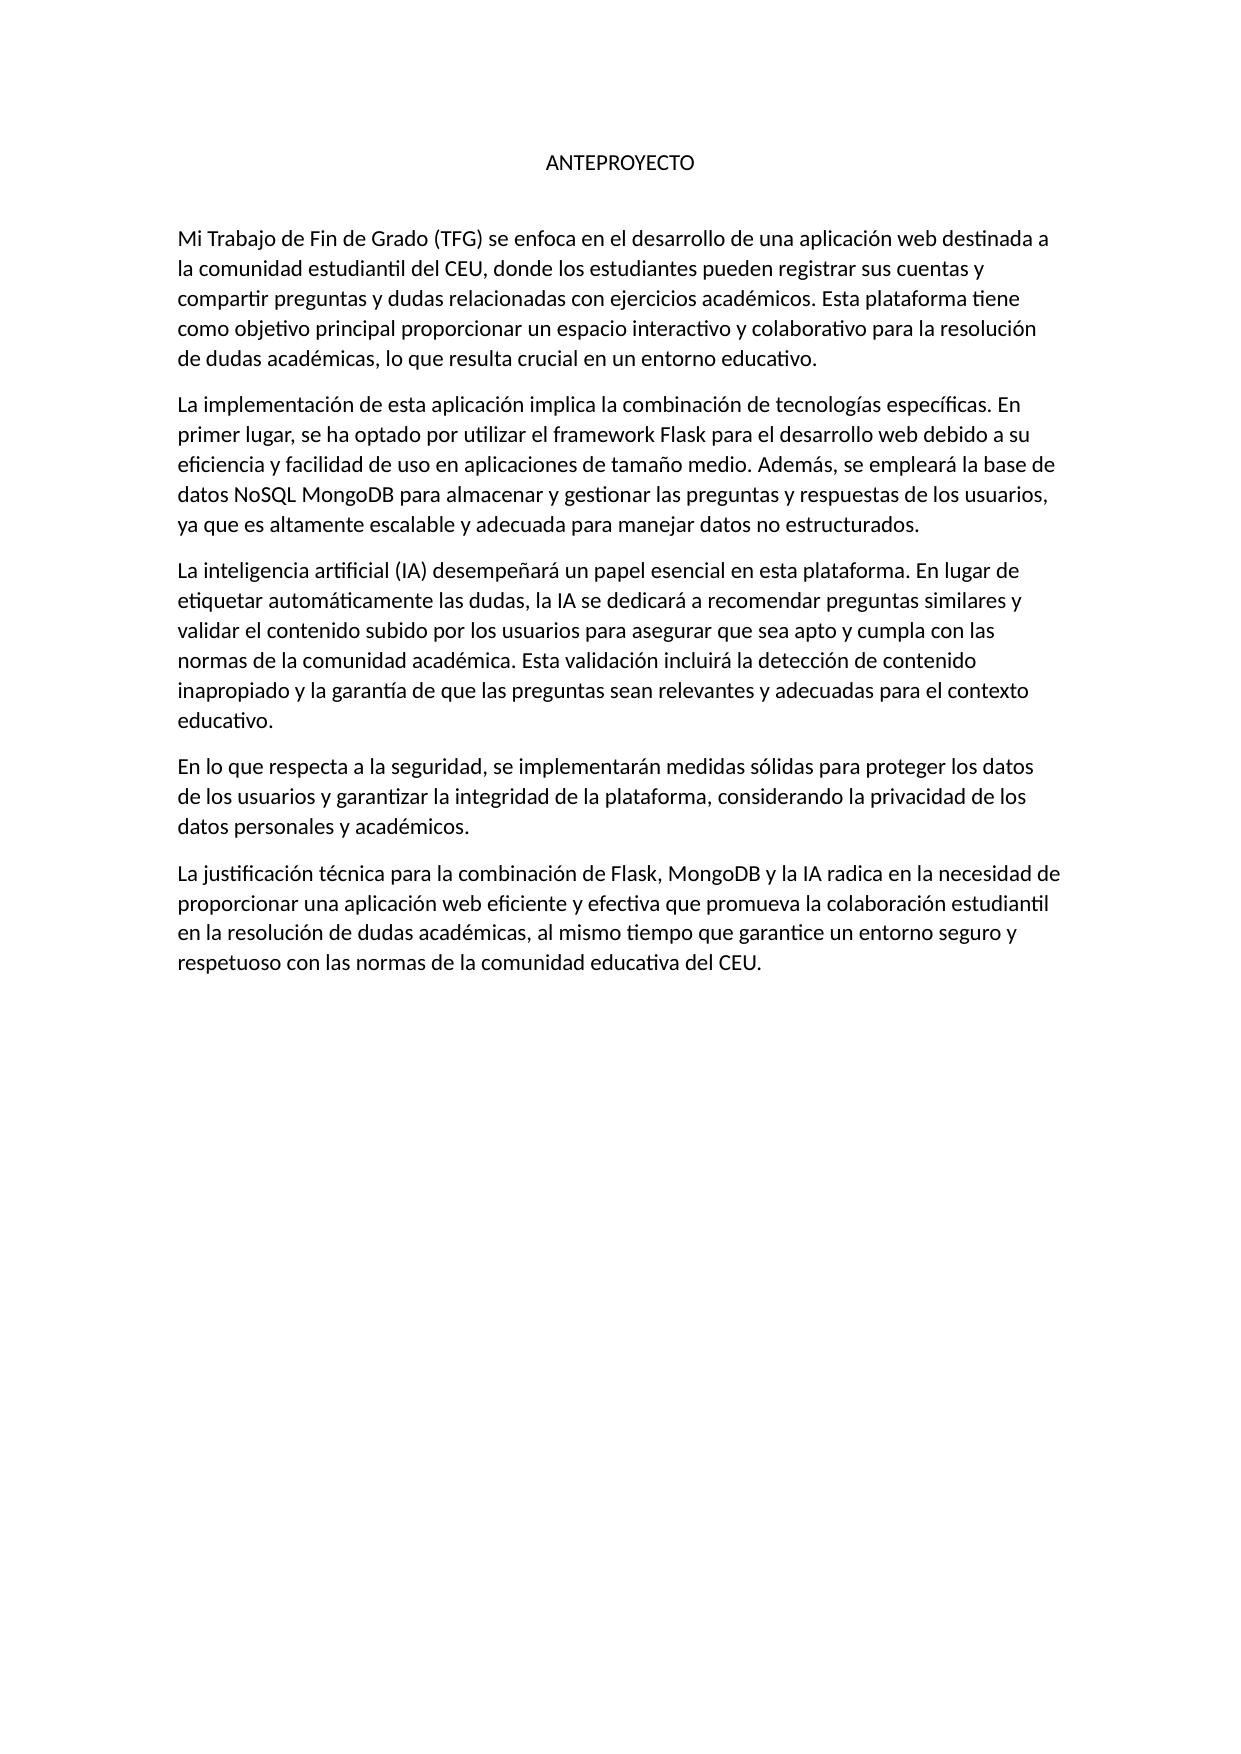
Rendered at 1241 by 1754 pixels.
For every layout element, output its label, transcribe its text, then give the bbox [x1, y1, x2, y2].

text La justificación técnica para la combinación de Flask, MongoDB y la IA radica en la necesidad de proporcionar una aplicación web eficiente y efectiva que promueva la colaboración estudiantil en la resolución de dudas académicas, al mismo tiempo que garantice un entorno seguro y respetuoso con las normas de la comunidad educativa del CEU. [177, 859, 1063, 976]
text ANTEPROYECTO [177, 148, 1063, 206]
text En lo que respecta a la seguridad, se implementarán medidas sólidas para proteger los datos de los usuarios y garantizar la integridad de la plataforma, considerando la privacidad de los datos personales y académicos. [177, 752, 1063, 840]
text La inteligencia artificial (IA) desempeñará un papel esencial en esta plataforma. En lugar de etiquetar automáticamente las dudas, la IA se dedicará a recomendar preguntas similares y validar el contenido subido por los usuarios para asegurar que sea apto y cumpla con las normas de la comunidad académica. Esta validación incluirá la detección de contenido inapropiado y la garantía de que las preguntas sean relevantes y adecuadas para el contexto educativo. [177, 556, 1063, 734]
text Mi Trabajo de Fin de Grado (TFG) se enfoca en el desarrollo de una aplicación web destinada a la comunidad estudiantil del CEU, donde los estudiantes pueden registrar sus cuentas y compartir preguntas y dudas relacionadas con ejercicios académicos. Esta plataforma tiene como objetivo principal proporcionar un espacio interactivo y colaborativo para la resolución de dudas académicas, lo que resulta crucial en un entorno educativo. [177, 224, 1063, 372]
text La implementación de esta aplicación implica la combinación de tecnologías específicas. En primer lugar, se ha optado por utilizar el framework Flask para el desarrollo web debido a su eficiencia y facilidad de uso en aplicaciones de tamaño medio. Además, se empleará la base de datos NoSQL MongoDB para almacenar y gestionar las preguntas y respuestas de los usuarios, ya que es altamente escalable y adecuada para manejar datos no estructurados. [177, 390, 1063, 538]
